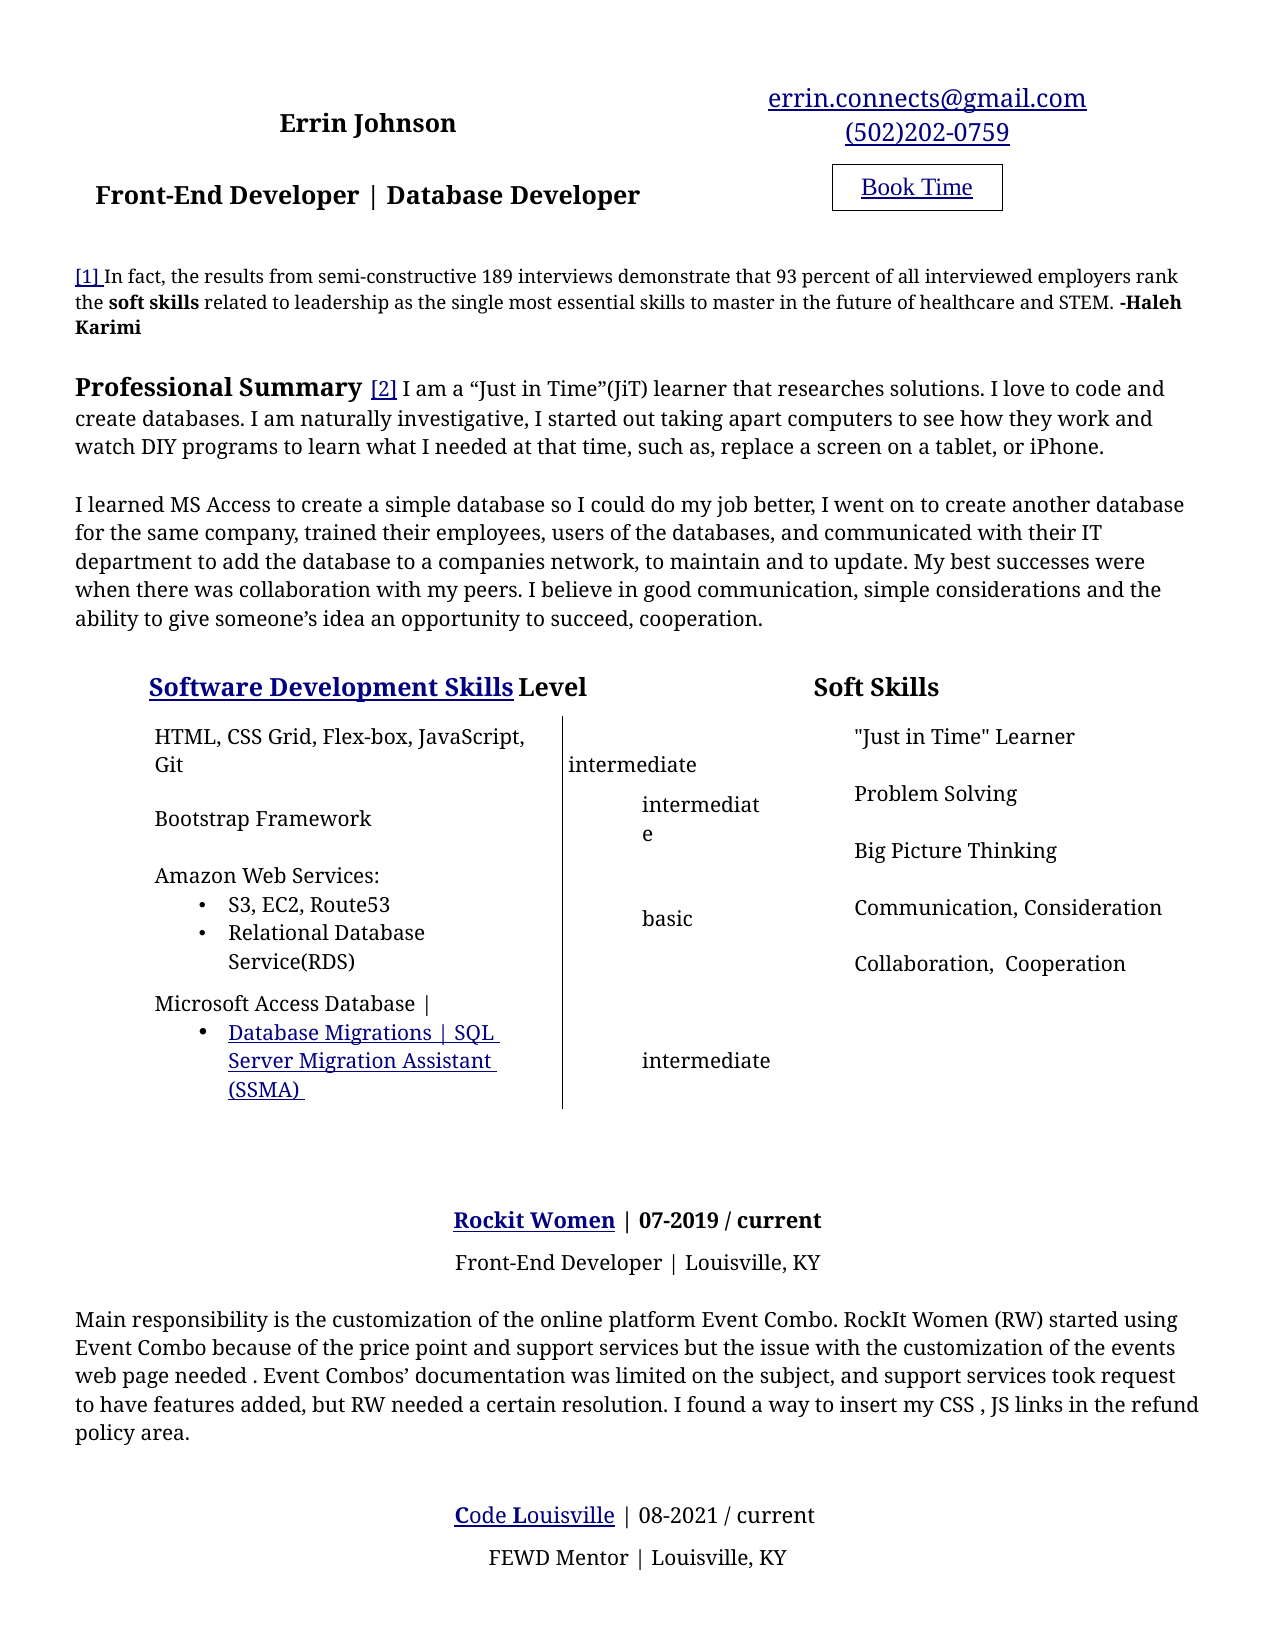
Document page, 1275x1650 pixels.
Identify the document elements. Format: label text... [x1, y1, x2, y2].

table_header errin.connects@gmail.com (502)202-0759 [661, 75, 1200, 172]
table_cell basic [563, 853, 775, 984]
subtitle Rockit Women | 07-2019 / current [75, 1206, 1200, 1235]
text Professional Summary [2] I am a “Just in Time”(JiT) learner that researches solutions. I love to code and create databases. I am naturally investigative, I started out taking apart computers to see how they work and watch DIY programs to learn what I needed at that time, such as, replace a screen on a tablet, or iPhone. [75, 370, 1200, 461]
table_header HTML, CSS Grid, Flex-box, JavaScript, Git [75, 716, 562, 785]
text [1] In fact, the results from semi-constructive 189 interviews demonstrate that 93 percent of all interviewed employers rank the soft skills related to leadership as the single most essential skills to master in the future of healthcare and STEM. -Haleh Karimi [75, 264, 1200, 340]
text I learned MS Access to create a simple database so I could do my job better, I went on to create another database for the same company, trained their employees, users of the databases, and communicated with their IT department to add the database to a companies network, to maintain and to update. My best successes were when there was collaboration with my peers. I believe in good communication, simple considerations and the ability to give someone’s idea an opportunity to succeed, cooperation. [75, 490, 1200, 632]
table_cell Microsoft Access Database | Database Migrations | SQL Server Migration Assistant (SSMA) [75, 984, 562, 1109]
text Front-End Developer | Louisville, KY [75, 1248, 1200, 1276]
table_cell Amazon Web Services: S3, EC2, Route53 Relational Database Service(RDS) [75, 853, 562, 984]
table_header Errin Johnson Front-End Developer | Database Developer [75, 75, 661, 264]
table_header "Just in Time" Learner Problem Solving Big Picture Thinking Communication, Consideration Collaboration, Cooperation [775, 716, 1200, 984]
table_cell intermediate [563, 785, 775, 853]
table_cell Bootstrap Framework [75, 785, 562, 853]
table_header errin.connects@gmail.com (502)202-0759 [661, 173, 1200, 264]
subtitle Software Development Skills Level Soft Skills [75, 670, 1200, 704]
table_header intermediate [563, 716, 775, 785]
table_cell intermediate [563, 984, 1200, 1109]
table_header errin.connects@gmail.com (502)202-0759 [833, 165, 1002, 210]
text Main responsibility is the customization of the online platform Event Combo. RockIt Women (RW) started using Event Combo because of the price point and support services but the issue with the customization of the events web page needed . Event Combos’ documentation was limited on the subject, and support services took request to have features added, but RW needed a certain resolution. I found a way to insert my CSS , JS links in the refund policy area. [75, 1305, 1200, 1447]
text FEWD Mentor | Louisville, KY [75, 1543, 1200, 1571]
text Code Louisville | 08-2021 / current [75, 1500, 1200, 1530]
